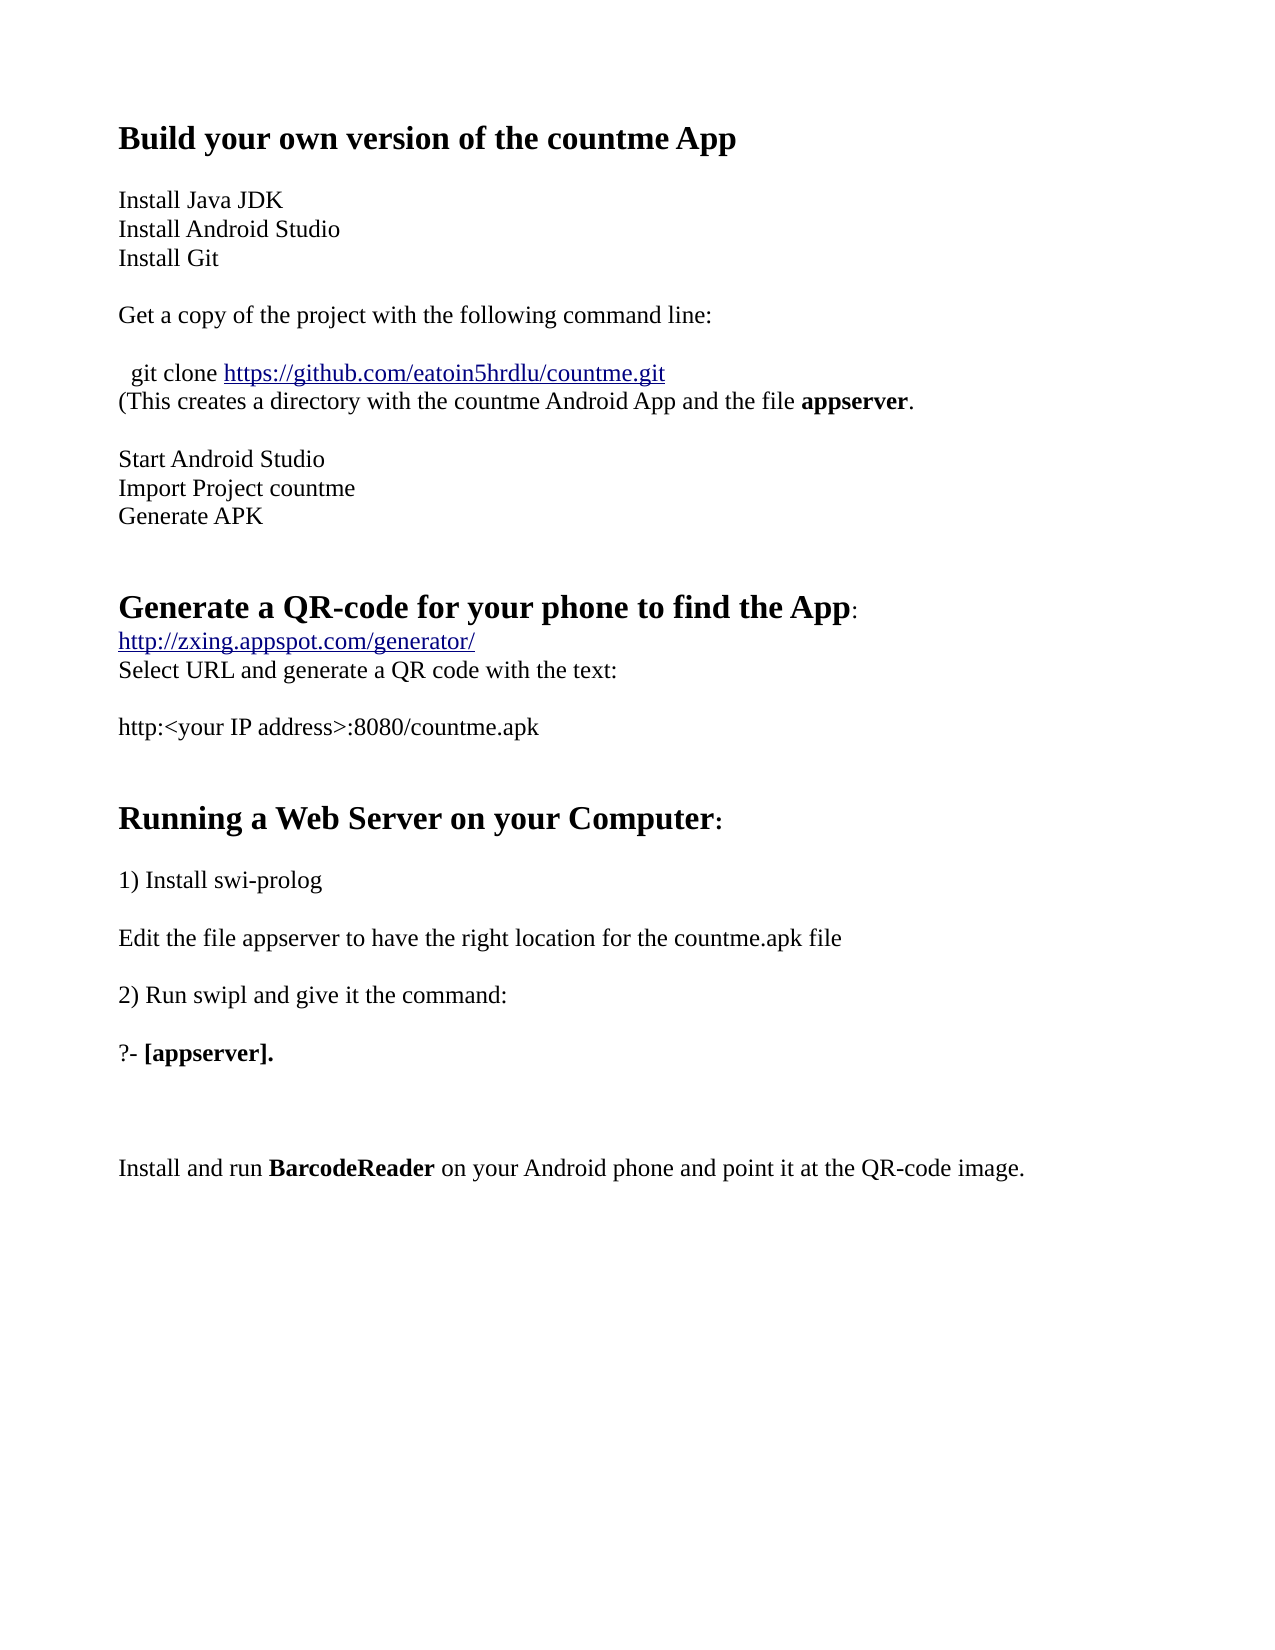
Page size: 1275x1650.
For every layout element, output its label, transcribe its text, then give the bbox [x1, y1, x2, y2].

text Generate APK [118, 501, 1157, 530]
text Generate a QR-code for your phone to find the App: http://zxing.appspot.com/generator/ [118, 588, 1157, 655]
text Install and run BarcodeReader on your Android phone and point it at the QR-code image. [118, 1124, 1157, 1182]
text Start Android Studio [118, 444, 1157, 473]
text ?- [appserver]. [118, 1038, 1157, 1067]
text Install Git [118, 243, 1157, 271]
text Build your own version of the countme App [118, 118, 1157, 156]
text 1) Install swi-prolog [118, 866, 1157, 894]
text Install Android Studio [118, 214, 1157, 243]
text Get a copy of the project with the following command line: [118, 300, 1157, 329]
text Running a Web Server on your Computer: [118, 798, 1157, 837]
text 2) Run swipl and give it the command: [118, 981, 1157, 1009]
text Install Java JDK [118, 185, 1157, 214]
text Import Project countme [118, 473, 1157, 501]
text Select URL and generate a QR code with the text: [118, 655, 1157, 683]
text (This creates a directory with the countme Android App and the file appserver. [118, 386, 1157, 415]
text http:<your IP address>:8080/countme.apk [118, 712, 1157, 741]
text git clone https://github.com/eatoin5hrdlu/countme.git [118, 358, 1157, 386]
text Edit the file appserver to have the right location for the countme.apk file [118, 923, 1157, 952]
